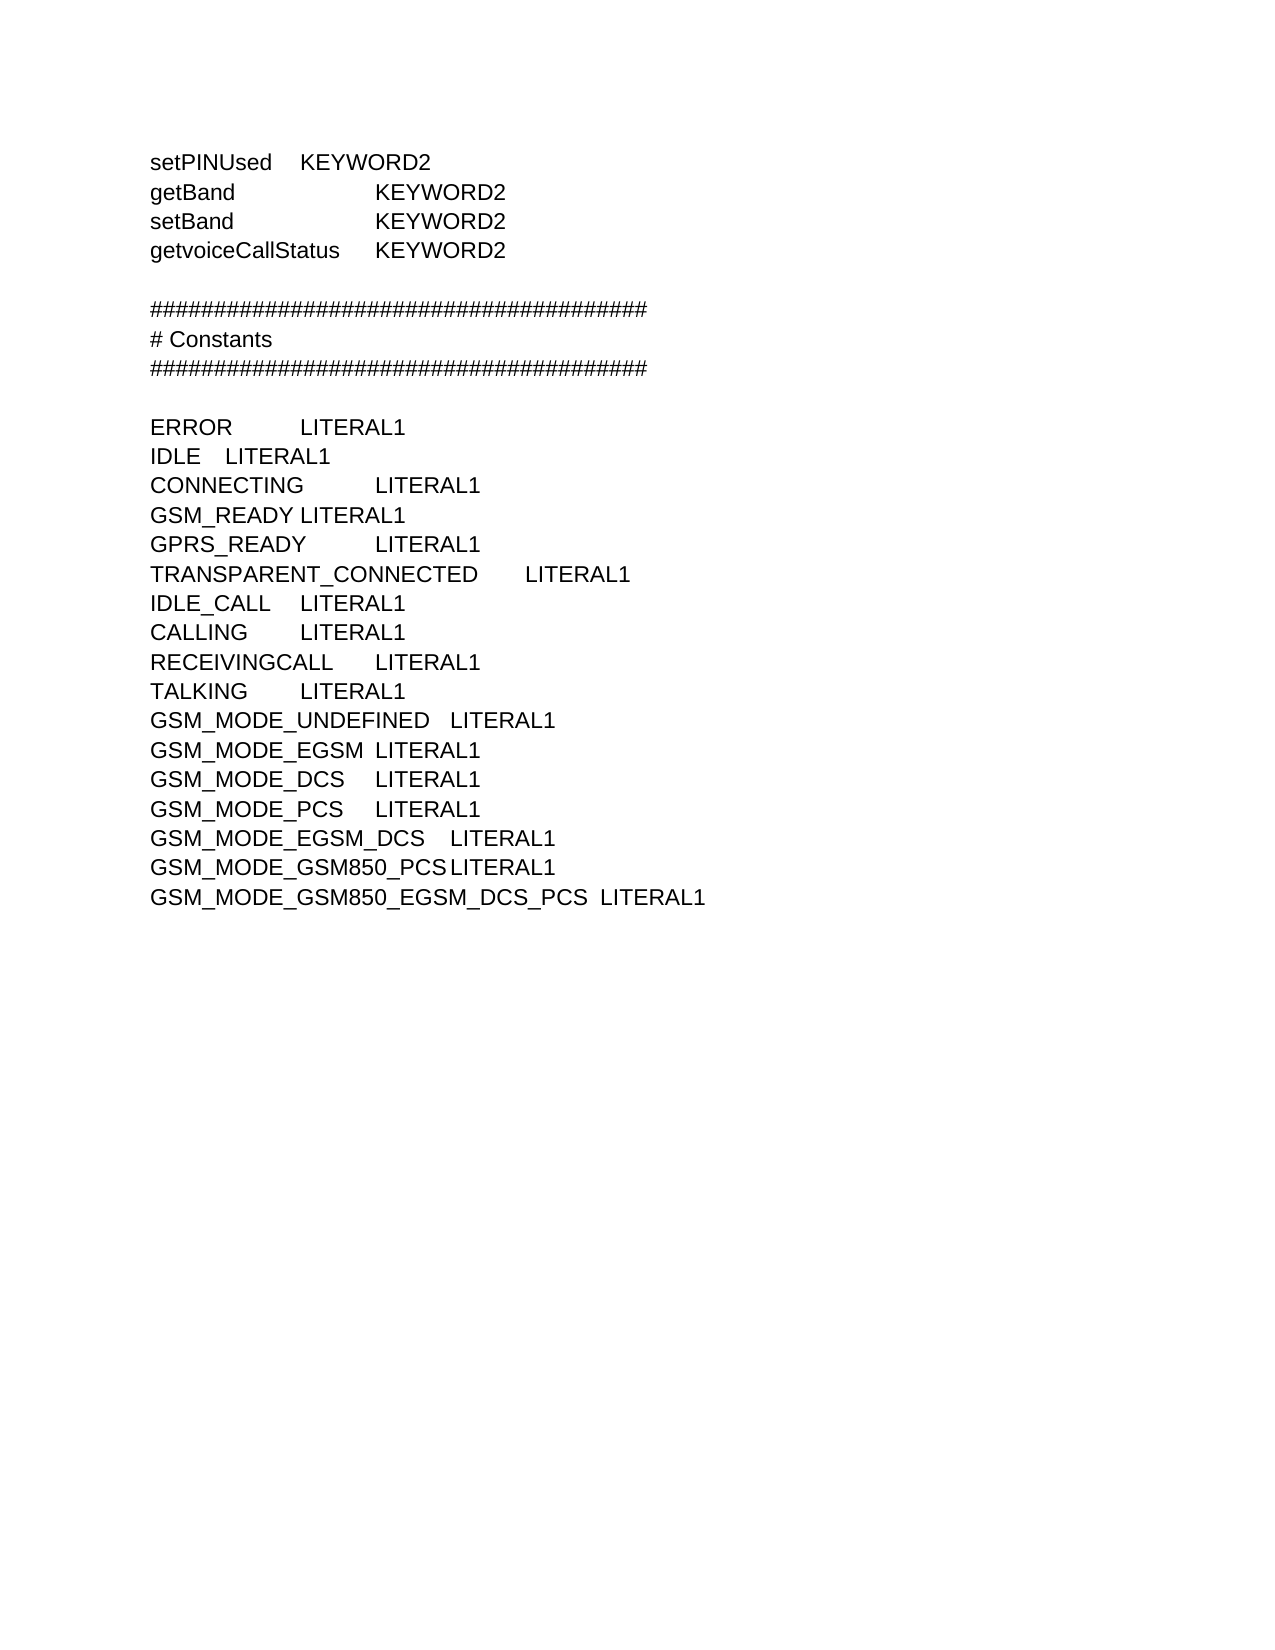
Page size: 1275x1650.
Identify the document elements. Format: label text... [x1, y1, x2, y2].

text GSM_MODE_DCS LITERAL1 [150, 767, 1125, 792]
text TRANSPARENT_CONNECTED LITERAL1 [150, 561, 1125, 587]
text IDLE LITERAL1 [150, 444, 1125, 469]
text getBand KEYWORD2 [150, 179, 1125, 205]
text TALKING LITERAL1 [150, 679, 1125, 704]
text ####################################### [150, 297, 1125, 322]
text setPINUsed KEYWORD2 [150, 150, 1125, 176]
text CALLING LITERAL1 [150, 620, 1125, 646]
text GSM_MODE_EGSM_DCS LITERAL1 [150, 826, 1125, 851]
text GPRS_READY LITERAL1 [150, 532, 1125, 557]
text IDLE_CALL LITERAL1 [150, 591, 1125, 616]
text GSM_READY LITERAL1 [150, 502, 1125, 528]
text GSM_MODE_EGSM LITERAL1 [150, 737, 1125, 763]
text setBand KEYWORD2 [150, 209, 1125, 234]
text GSM_MODE_GSM850_EGSM_DCS_PCS LITERAL1 [150, 884, 1125, 910]
text GSM_MODE_PCS LITERAL1 [150, 796, 1125, 822]
text GSM_MODE_UNDEFINED LITERAL1 [150, 708, 1125, 734]
text GSM_MODE_GSM850_PCS LITERAL1 [150, 855, 1125, 881]
text getvoiceCallStatus KEYWORD2 [150, 238, 1125, 264]
text # Constants [150, 326, 1125, 352]
text CONNECTING LITERAL1 [150, 473, 1125, 499]
text ERROR LITERAL1 [150, 414, 1125, 440]
text RECEIVINGCALL LITERAL1 [150, 649, 1125, 675]
text ####################################### [150, 356, 1125, 381]
